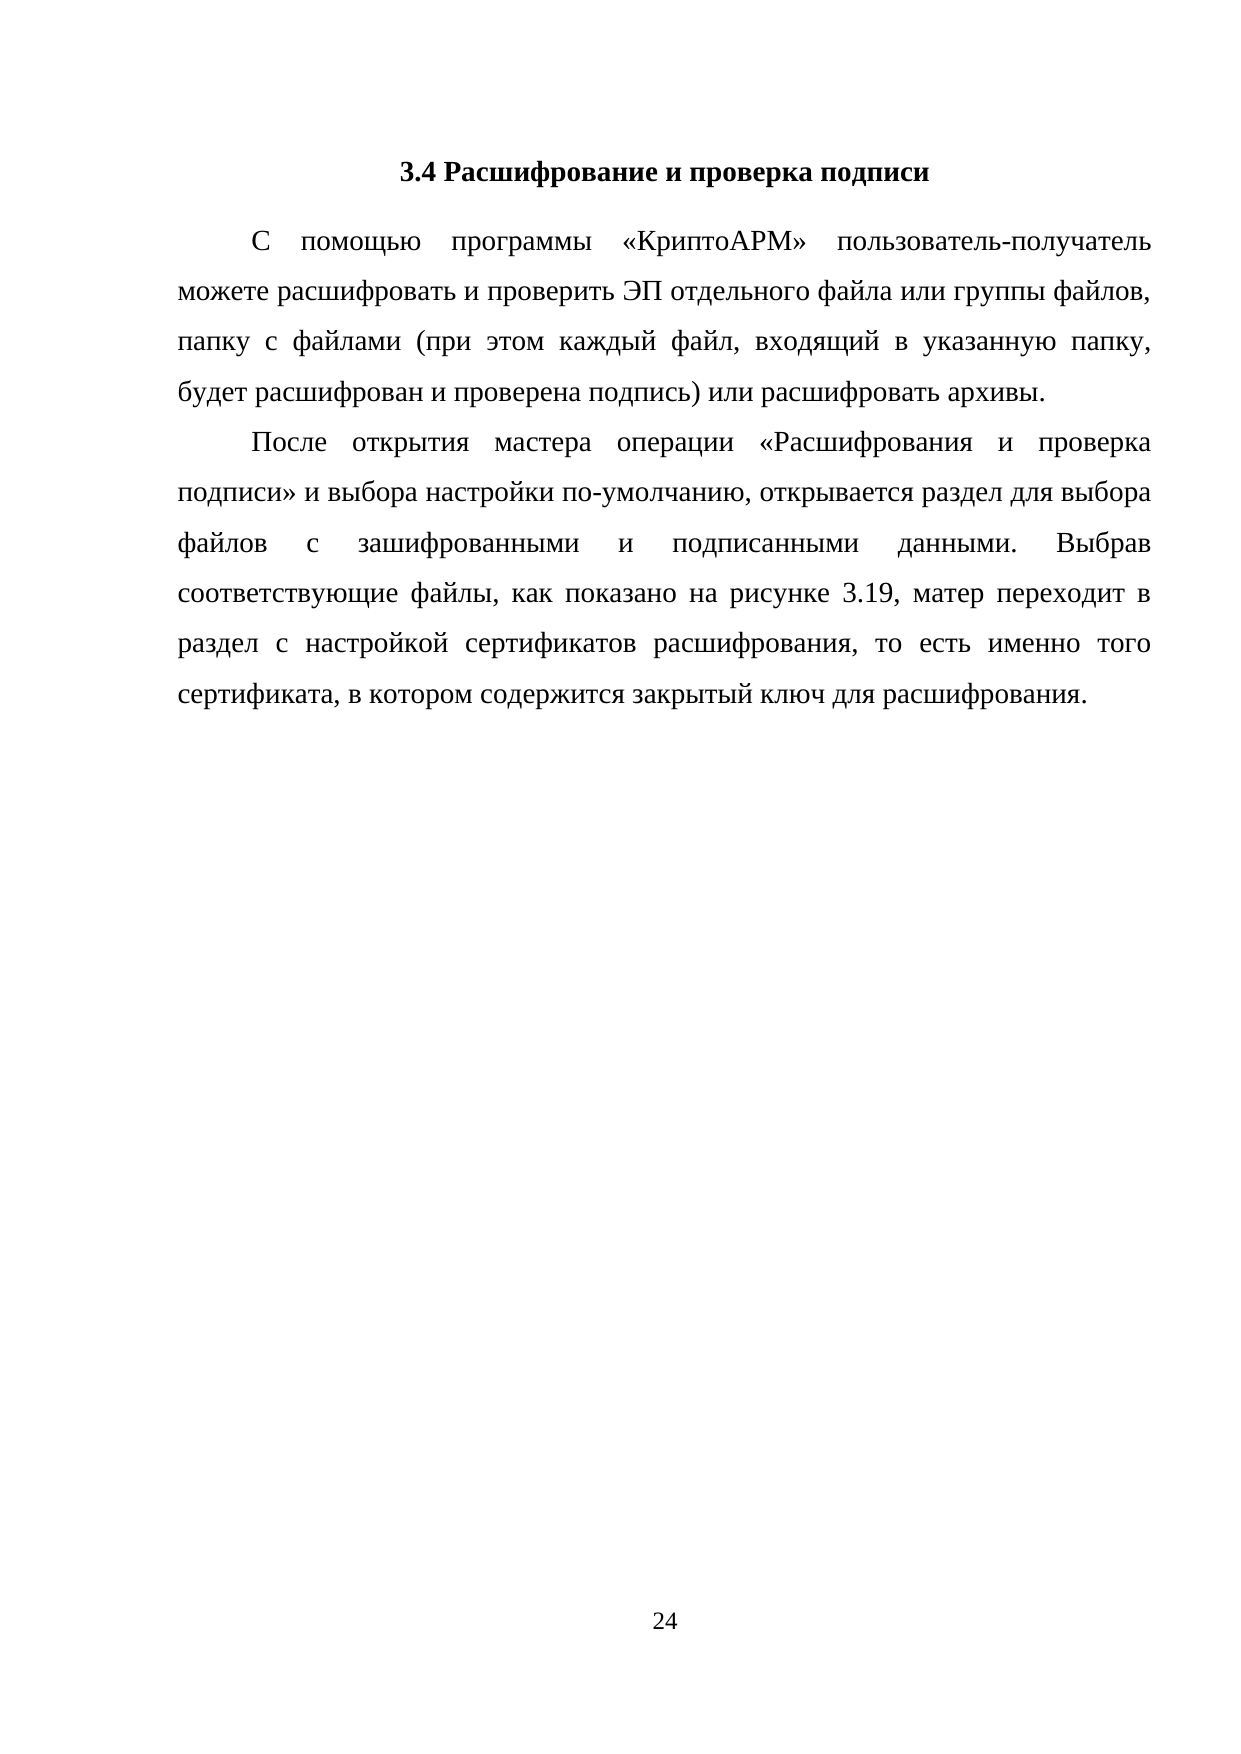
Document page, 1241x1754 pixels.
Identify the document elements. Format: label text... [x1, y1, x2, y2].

text После открытия мастера операции «Расшифрования и проверка подписи» и выбора настройки по-умолчанию, открывается раздел для выбора файлов с зашифрованными и подписанными данными. Выбрав соответствующие файлы, как показано на рисунке 3.19, матер переходит в раздел с настройкой сертификатов расшифрования, то есть именно того сертификата, в котором содержится закрытый ключ для расшифрования. [177, 424, 1152, 709]
text С помощью программы «КриптоАРМ» пользователь-получатель можете расшифровать и проверить ЭП отдельного файла или группы файлов, папку с файлами (при этом каждый файл, входящий в указанную папку, будет расшифрован и проверена подпись) или расшифровать архивы. [177, 223, 1152, 407]
subtitle 3.4 Расшифрование и проверка подписи [177, 154, 1152, 187]
